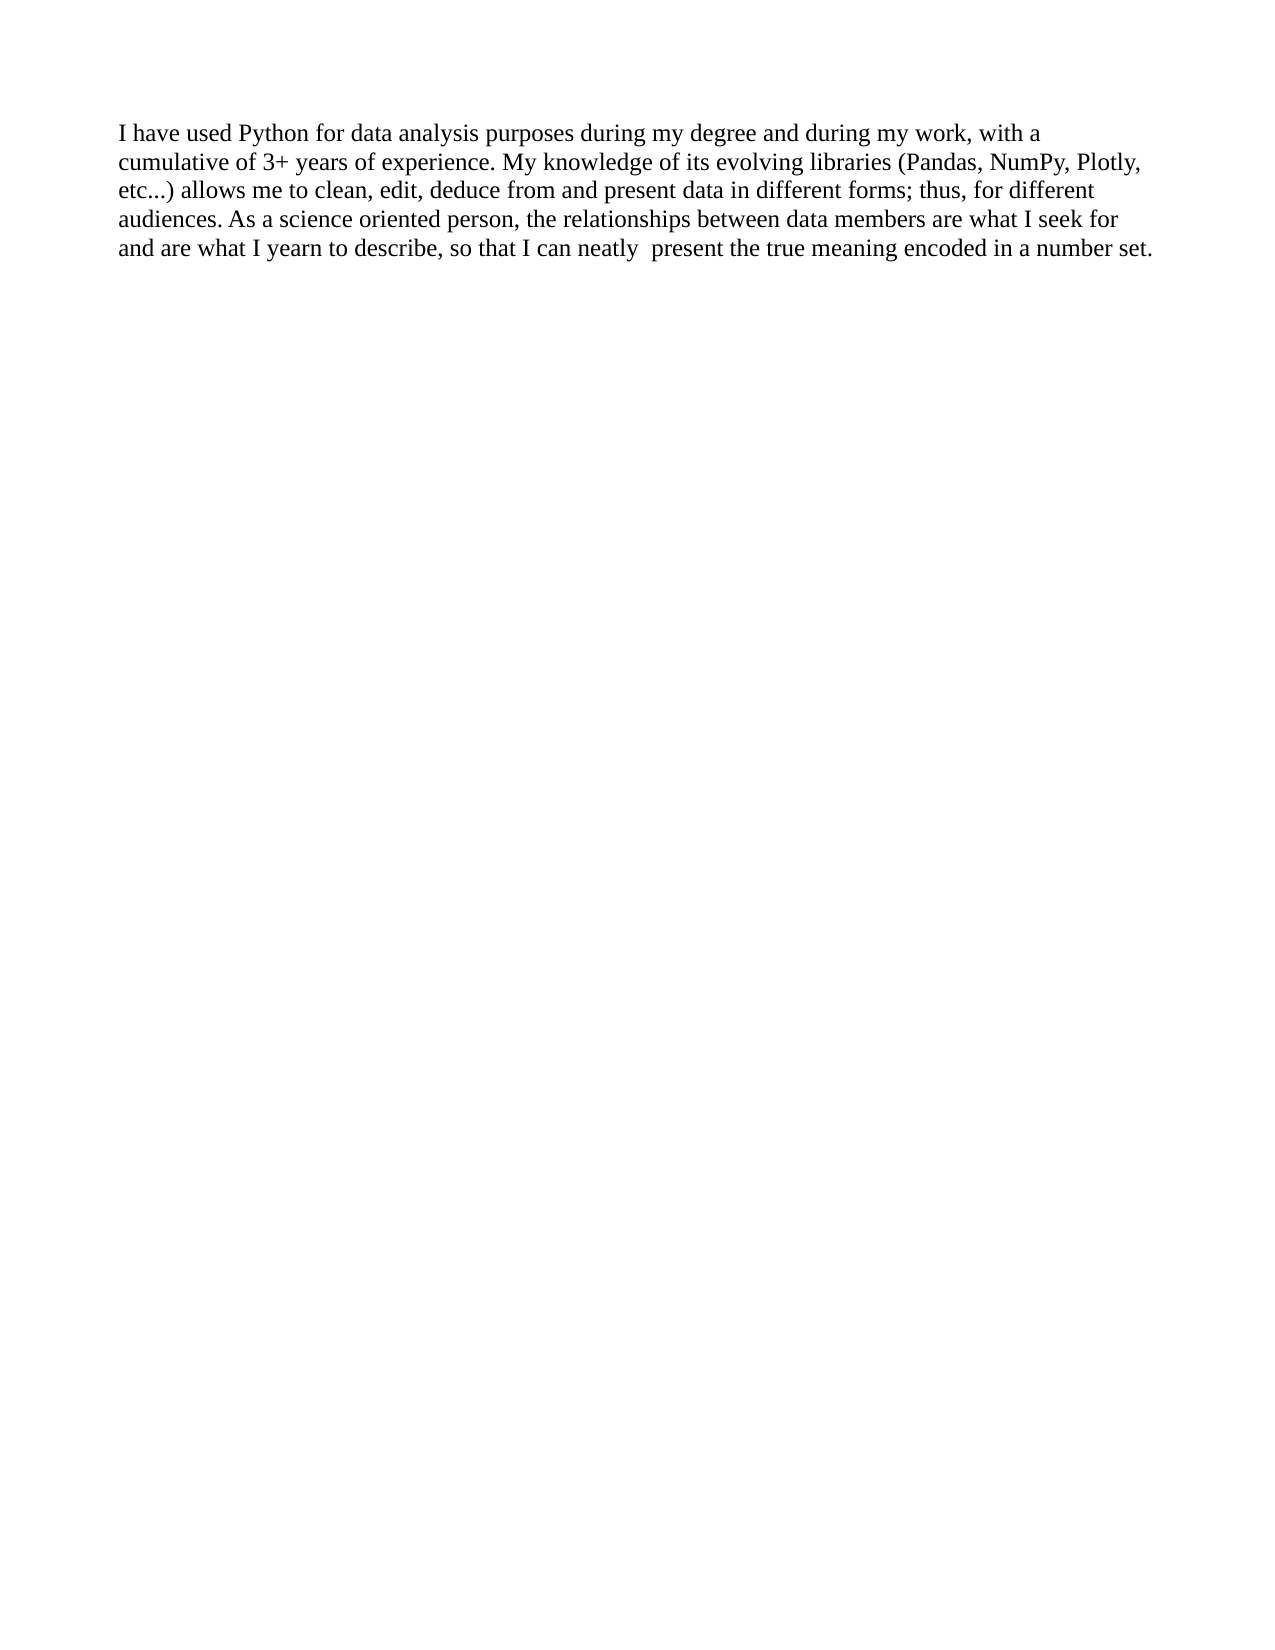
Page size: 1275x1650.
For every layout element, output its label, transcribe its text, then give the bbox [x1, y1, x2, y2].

text I have used Python for data analysis purposes during my degree and during my work, with a cumulative of 3+ years of experience. My knowledge of its evolving libraries (Pandas, NumPy, Plotly, etc...) allows me to clean, edit, deduce from and present data in different forms; thus, for different audiences. As a science oriented person, the relationships between data members are what I seek for and are what I yearn to describe, so that I can neatly present the true meaning encoded in a number set. [118, 118, 1157, 262]
